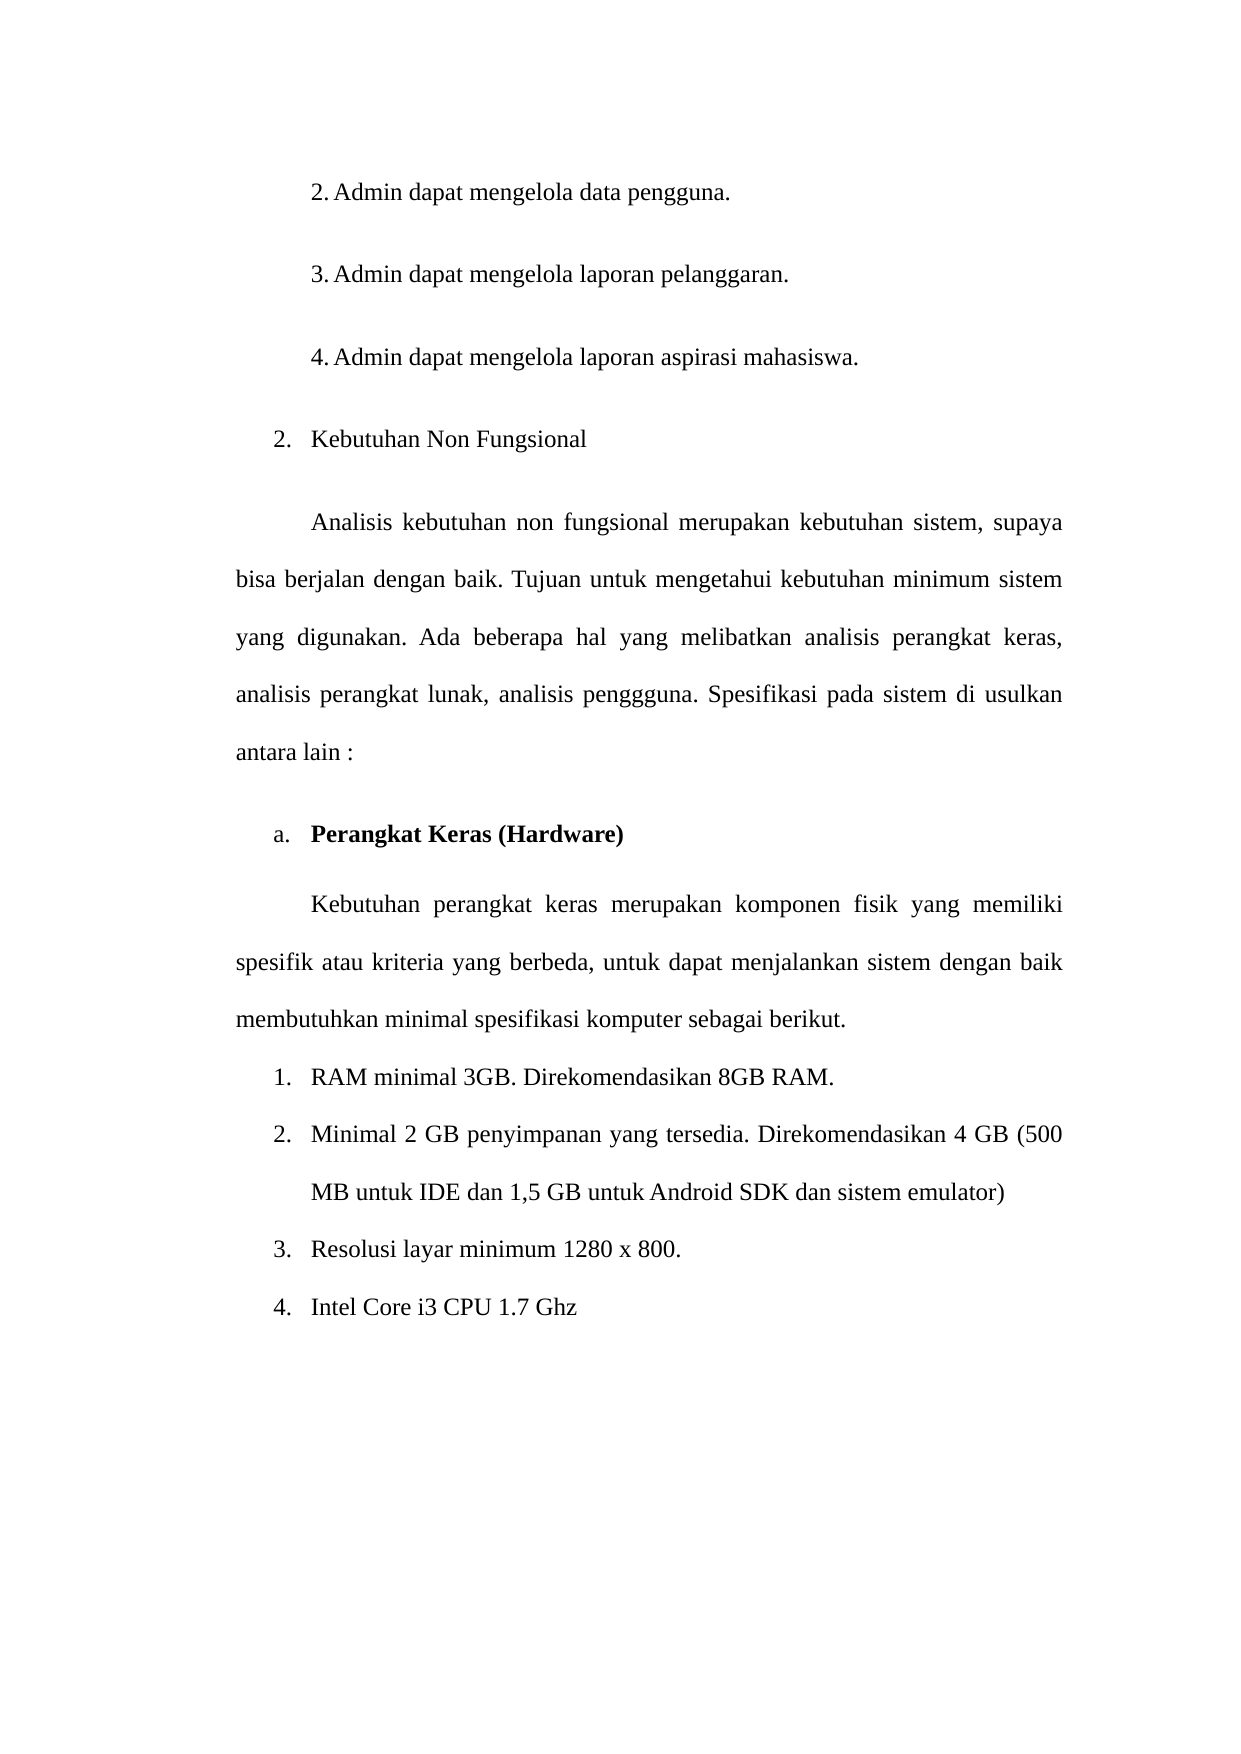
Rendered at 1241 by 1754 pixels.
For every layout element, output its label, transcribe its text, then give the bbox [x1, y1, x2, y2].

text Analisis kebutuhan non fungsional merupakan kebutuhan sistem, supaya bisa berjalan dengan baik. Tujuan untuk mengetahui kebutuhan minimum sistem yang digunakan. Ada beberapa hal yang melibatkan analisis perangkat keras, analisis perangkat lunak, analisis penggguna. Spesifikasi pada sistem di usulkan antara lain : [236, 507, 1063, 766]
list Kebutuhan Non Fungsional [273, 424, 1063, 453]
list Admin dapat mengelola laporan pelanggaran. [311, 259, 1063, 288]
list Perangkat Keras (Hardware) [273, 819, 1063, 848]
list Admin dapat mengelola laporan aspirasi mahasiswa. [311, 342, 1063, 371]
list RAM minimal 3GB. Direkomendasikan 8GB RAM. [273, 1062, 1063, 1091]
list Admin dapat mengelola data pengguna. [311, 177, 1063, 206]
list Resolusi layar minimum 1280 x 800. [273, 1234, 1063, 1263]
list Minimal 2 GB penyimpanan yang tersedia. Direkomendasikan 4 GB (500 MB untuk IDE dan 1,5 GB untuk Android SDK dan sistem emulator) [273, 1119, 1063, 1206]
list Intel Core i3 CPU 1.7 Ghz [273, 1292, 1063, 1321]
text Kebutuhan perangkat keras merupakan komponen fisik yang memiliki spesifik atau kriteria yang berbeda, untuk dapat menjalankan sistem dengan baik membutuhkan minimal spesifikasi komputer sebagai berikut. [236, 889, 1063, 1033]
